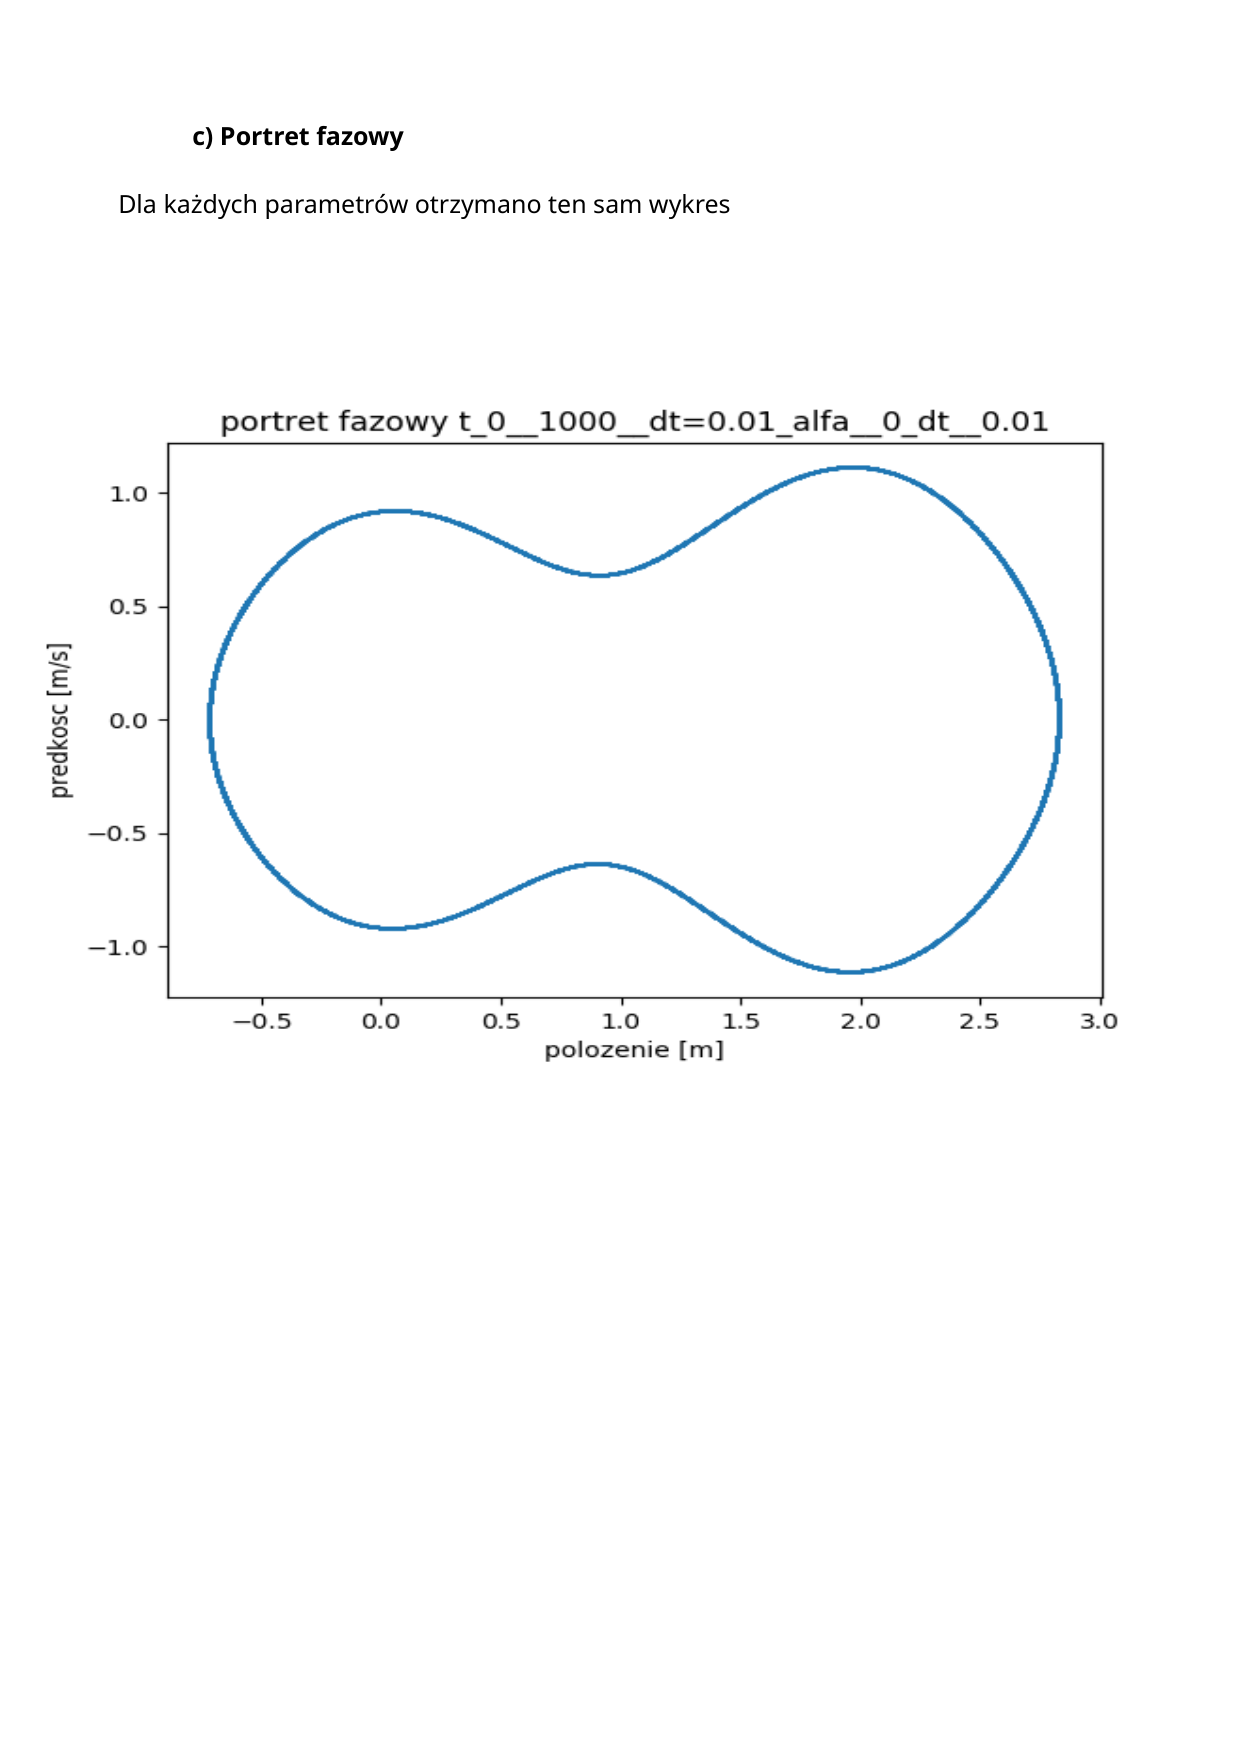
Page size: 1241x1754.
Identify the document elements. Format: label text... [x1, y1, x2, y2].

text Dla każdych parametrów otrzymano ten sam wykres [118, 186, 1122, 220]
picture [17, 356, 1223, 1077]
text c) Portret fazowy [118, 118, 1122, 152]
